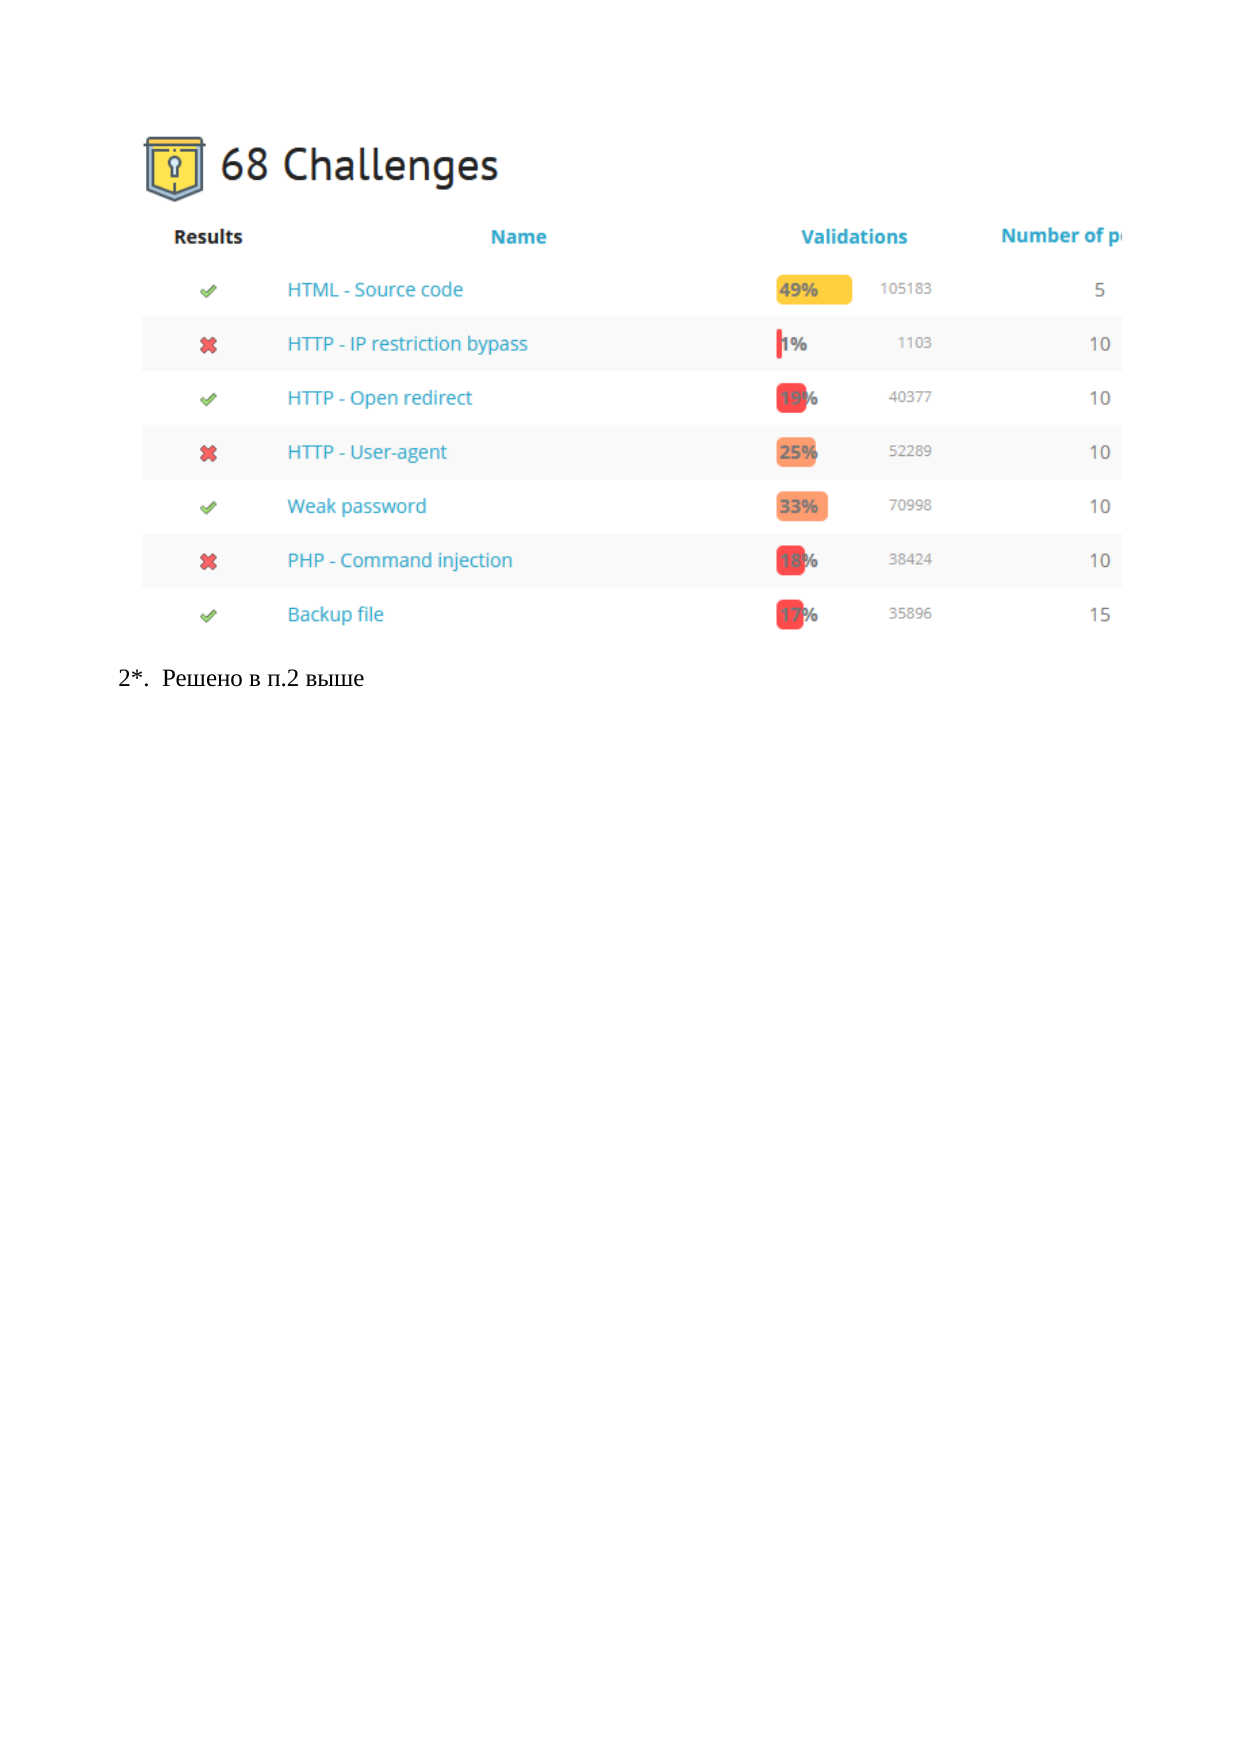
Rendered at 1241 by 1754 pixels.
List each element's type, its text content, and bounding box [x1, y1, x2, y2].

picture [118, 118, 1123, 635]
text 2*. Решено в п.2 выше [118, 663, 1122, 692]
